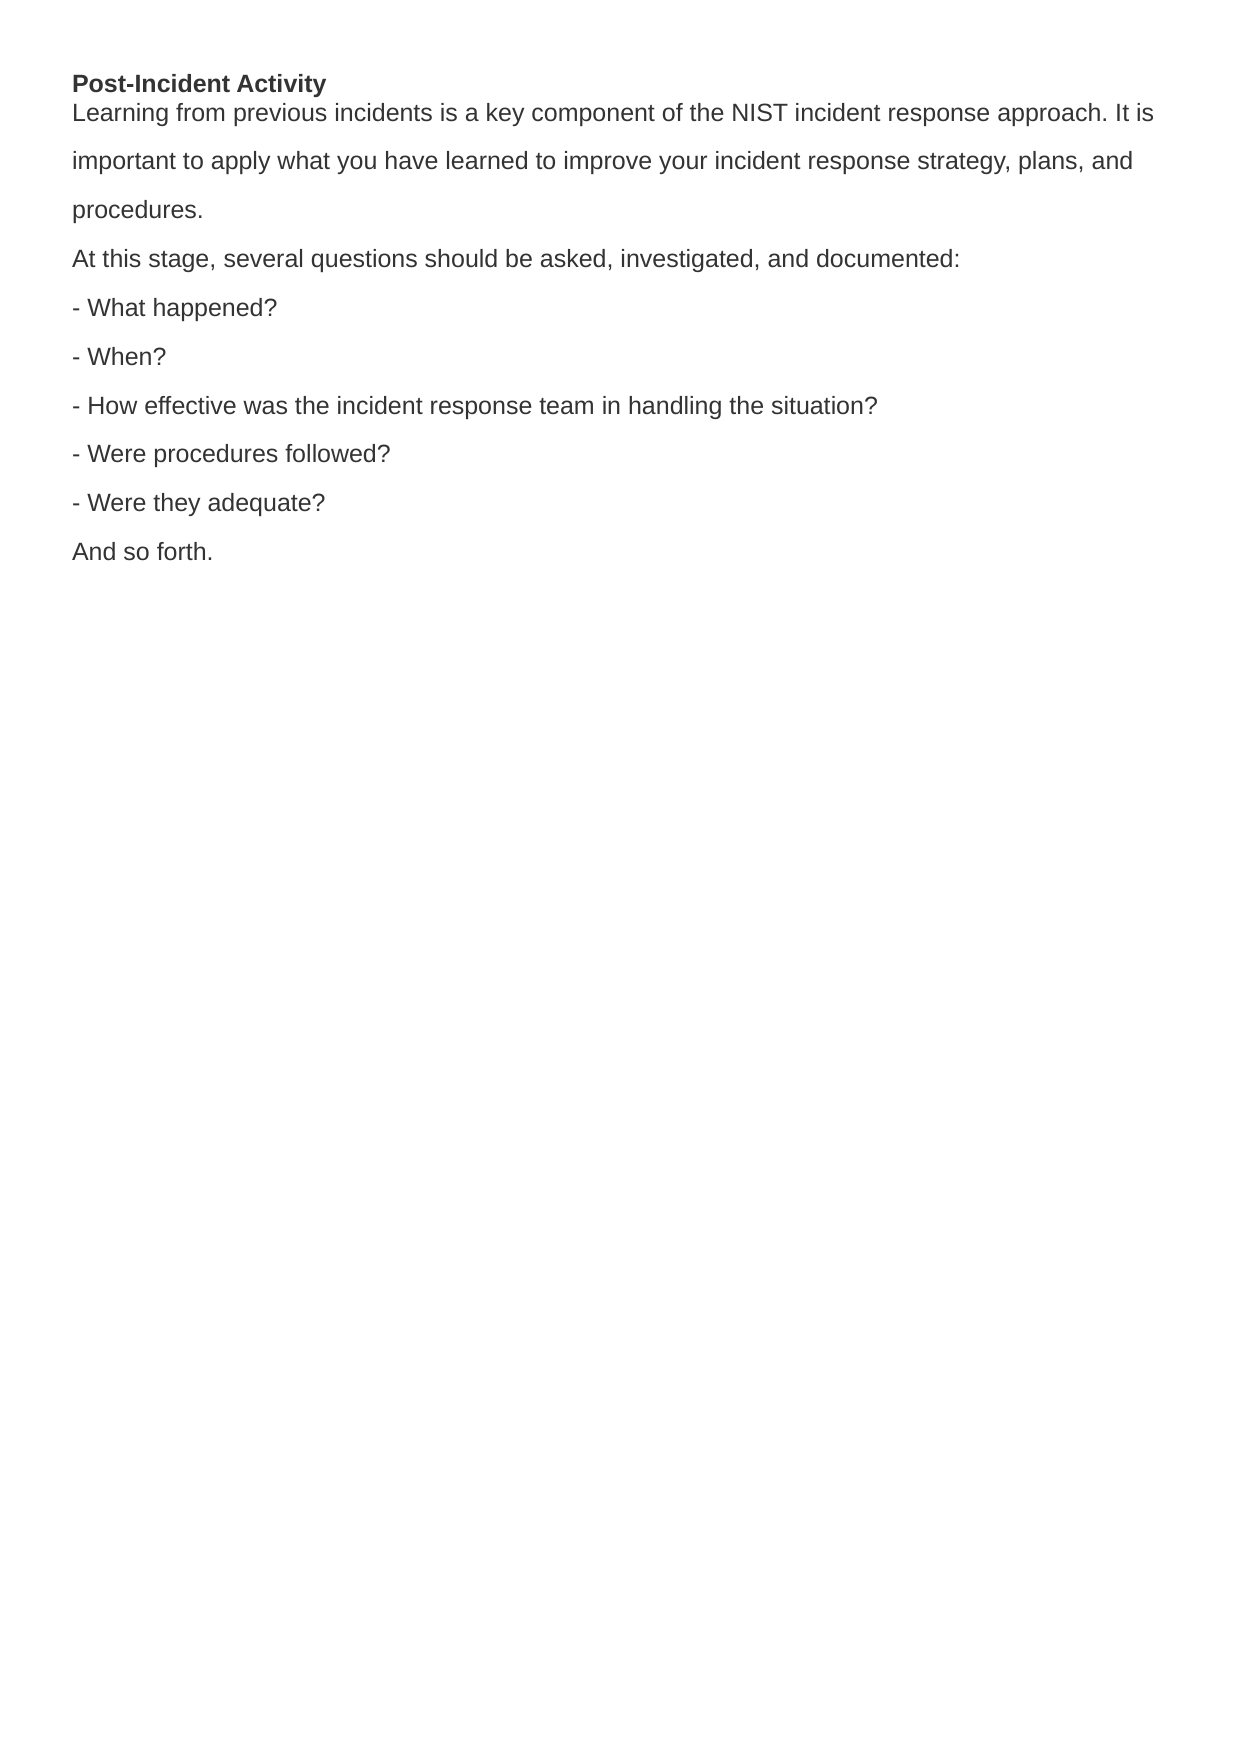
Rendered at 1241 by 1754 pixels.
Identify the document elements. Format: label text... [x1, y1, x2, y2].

text Post-Incident Activity [72, 69, 1180, 97]
text Learning from previous incidents is a key component of the NIST incident response approach. It is important to apply what you have learned to improve your incident response strategy, plans, and procedures. At this stage, several questions should be asked, investigated, and documented: - What happened? - When? - How effective was the incident response team in handling the situation? - Were procedures followed? - Were they adequate? And so forth. [72, 97, 1180, 566]
